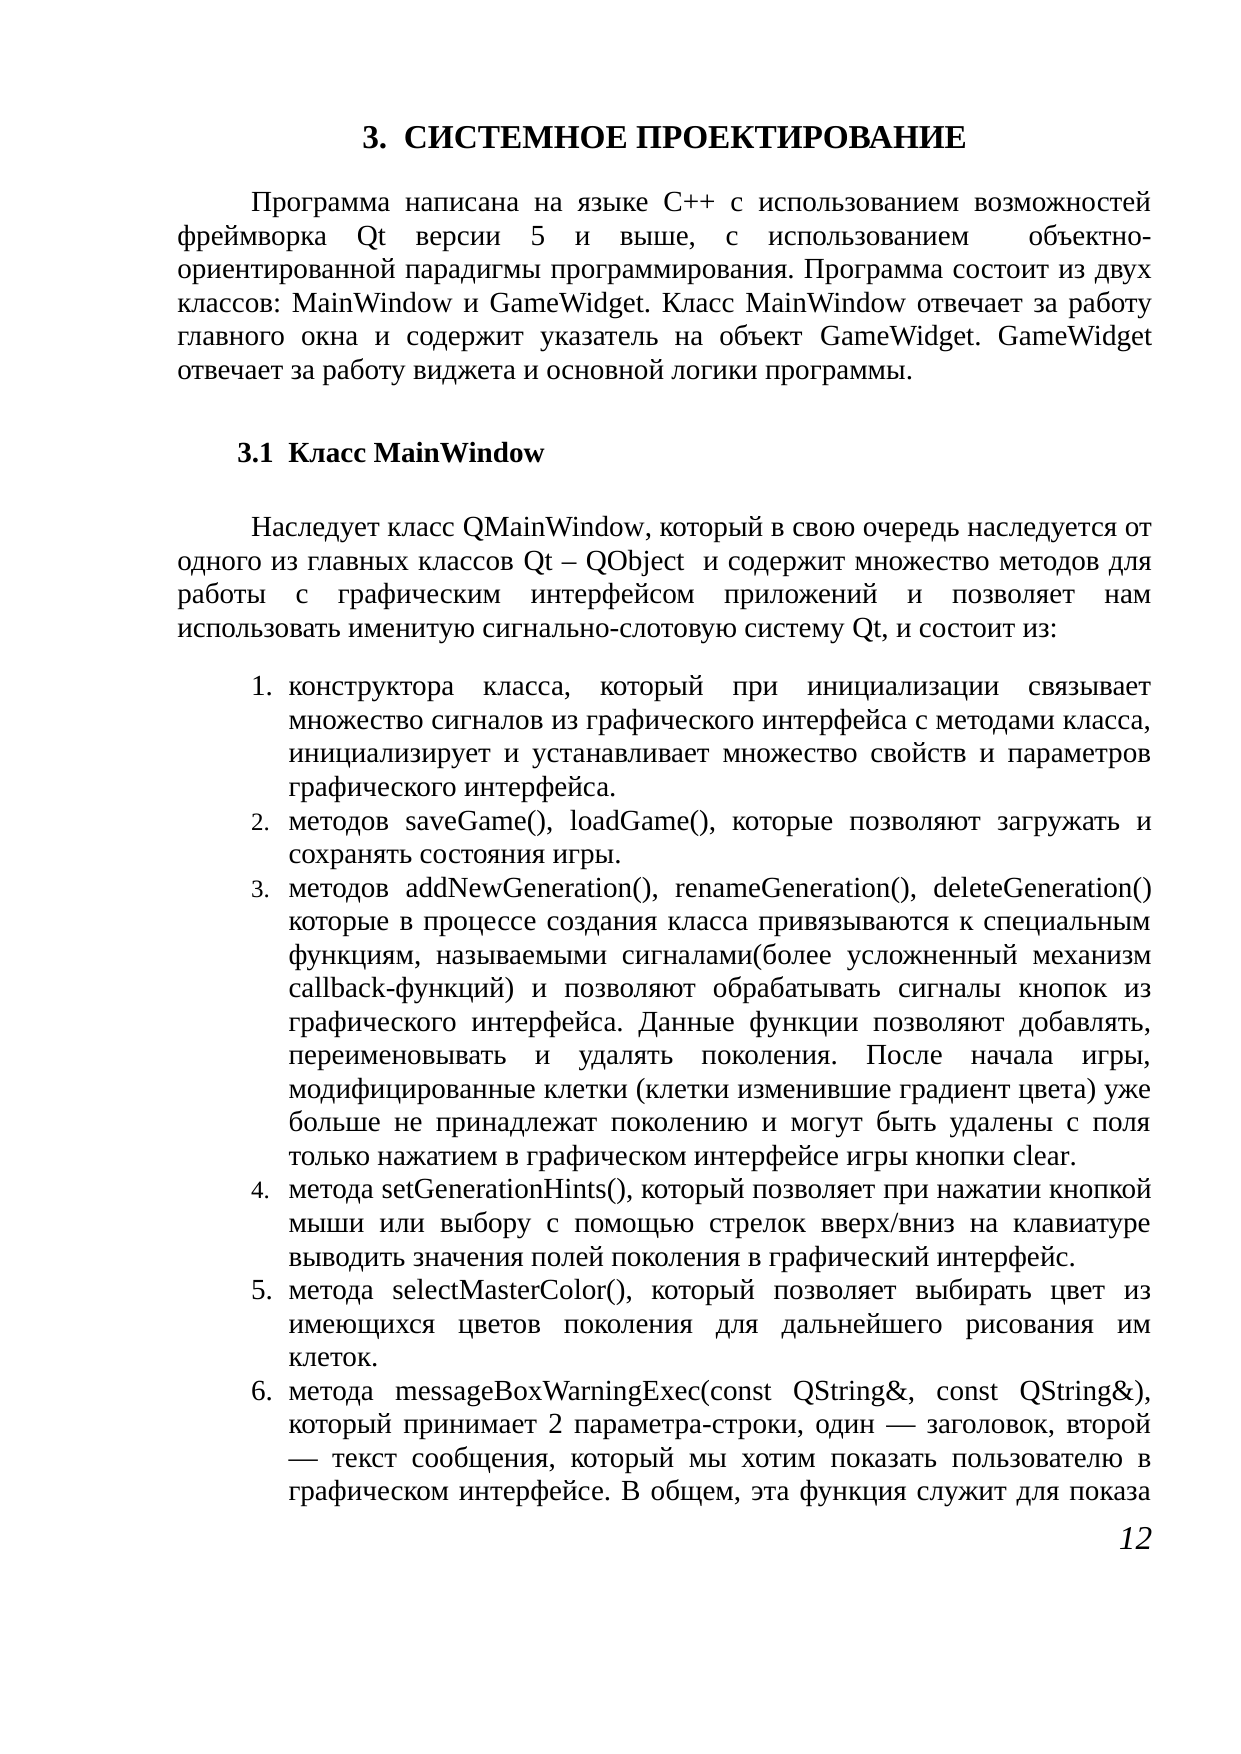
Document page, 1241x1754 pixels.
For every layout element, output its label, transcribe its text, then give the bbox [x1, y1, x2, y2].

list конструктора класса, который при инициализации связывает множество сигналов из графического интерфейса с методами класса, инициализирует и устанавливает множество свойств и параметров графического интерфейса. [251, 668, 1152, 803]
list методов saveGame(), loadGame(), которые позволяют загружать и сохранять состояния игры. [251, 803, 1152, 870]
list метода messageBoxWarningExec(const QString&, const QString&), который принимает 2 параметра-строки, один — заголовок, второй — текст сообщения, который мы хотим показать пользователю в графическом интерфейсе. В общем, эта функция служит для показа [251, 1373, 1152, 1507]
list метода selectMasterColor(), который позволяет выбирать цвет из имеющихся цветов поколения для дальнейшего рисования им клеток. [251, 1272, 1152, 1373]
list методов addNewGeneration(), renameGeneration(), deleteGeneration() которые в процессе создания класса привязываются к специальным функциям, называемыми сигналами(более усложненный механизм callback-функций) и позволяют обрабатывать сигналы кнопок из графического интерфейса. Данные функции позволяют добавлять, переименовывать и удалять поколения. После начала игры, модифицированные клетки (клетки изменившие градиент цвета) уже больше не принадлежат поколению и могут быть удалены с поля только нажатием в графическом интерфейсе игры кнопки clear. [251, 870, 1152, 1172]
subtitle 3.1 Класс MainWindow [237, 435, 1152, 469]
subtitle 3. СИСТЕМНОЕ ПРОЕКТИРОВАНИЕ [177, 117, 1152, 155]
text Программа написана на языке С++ с использованием возможностей фреймворка Qt версии 5 и выше, с использованием объектно-ориентированной парадигмы программирования. Программа состоит из двух классов: MainWindow и GameWidget. Класс MainWindow отвечает за работу главного окна и содержит указатель на объект GameWidget. GameWidget отвечает за работу виджета и основной логики программы. [177, 184, 1152, 385]
list метода setGenerationHints(), который позволяет при нажатии кнопкой мыши или выбору с помощью стрелок вверх/вниз на клавиатуре выводить значения полей поколения в графический интерфейс. [251, 1172, 1152, 1272]
text Наследует класс QMainWindow, который в свою очередь наследуется от одного из главных классов Qt – QОbject и содержит множество методов для работы с графическим интерфейсом приложений и позволяет нам использовать именитую сигнально-слотовую систему Qt, и состоит из: [177, 509, 1152, 643]
